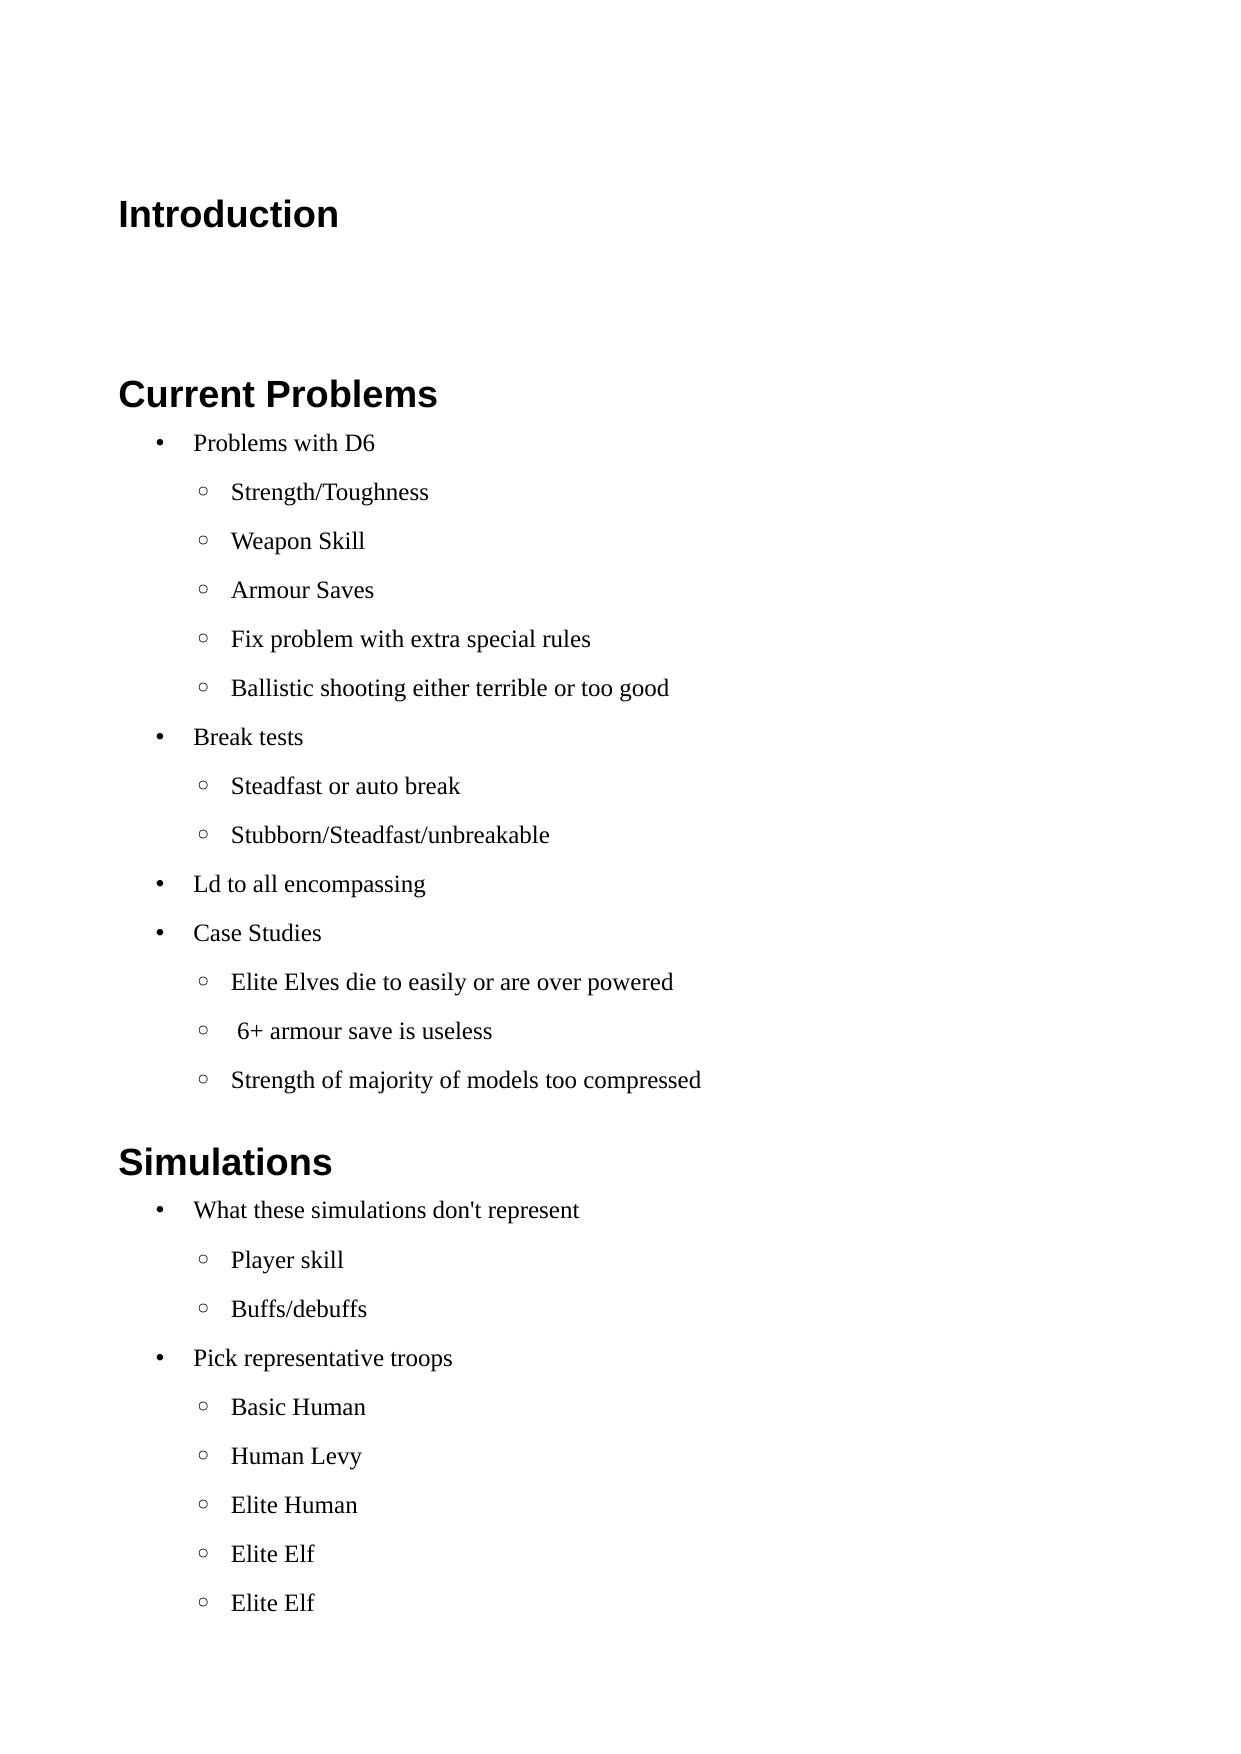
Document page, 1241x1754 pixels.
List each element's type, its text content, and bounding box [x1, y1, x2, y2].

list Elite Elves die to easily or are over powered [193, 967, 1122, 996]
list Elite Human [193, 1490, 1122, 1519]
list Weapon Skill [193, 526, 1122, 554]
list Buffs/debuffs [193, 1294, 1122, 1322]
list Basic Human [193, 1392, 1122, 1421]
list Pick representative troops [156, 1343, 1122, 1372]
list 6+ armour save is useless [193, 1016, 1122, 1045]
subtitle Simulations [118, 1139, 1122, 1183]
list Case Studies [156, 918, 1122, 947]
list Strength of majority of models too compressed [193, 1065, 1122, 1094]
subtitle Current Problems [118, 371, 1122, 415]
subtitle Introduction [118, 192, 1122, 236]
list Ballistic shooting either terrible or too good [193, 673, 1122, 702]
list Fix problem with extra special rules [193, 624, 1122, 653]
list Player skill [193, 1245, 1122, 1273]
list What these simulations don't represent [156, 1196, 1122, 1224]
list Ld to all encompassing [156, 869, 1122, 898]
list Human Levy [193, 1441, 1122, 1470]
list Strength/Toughness [193, 477, 1122, 505]
list Problems with D6 [156, 428, 1122, 456]
list Stubborn/Steadfast/unbreakable [193, 820, 1122, 849]
list Break tests [156, 722, 1122, 751]
list Steadfast or auto break [193, 771, 1122, 800]
list Armour Saves [193, 575, 1122, 603]
list Elite Elf [193, 1539, 1122, 1568]
list Elite Elf [193, 1588, 1122, 1617]
